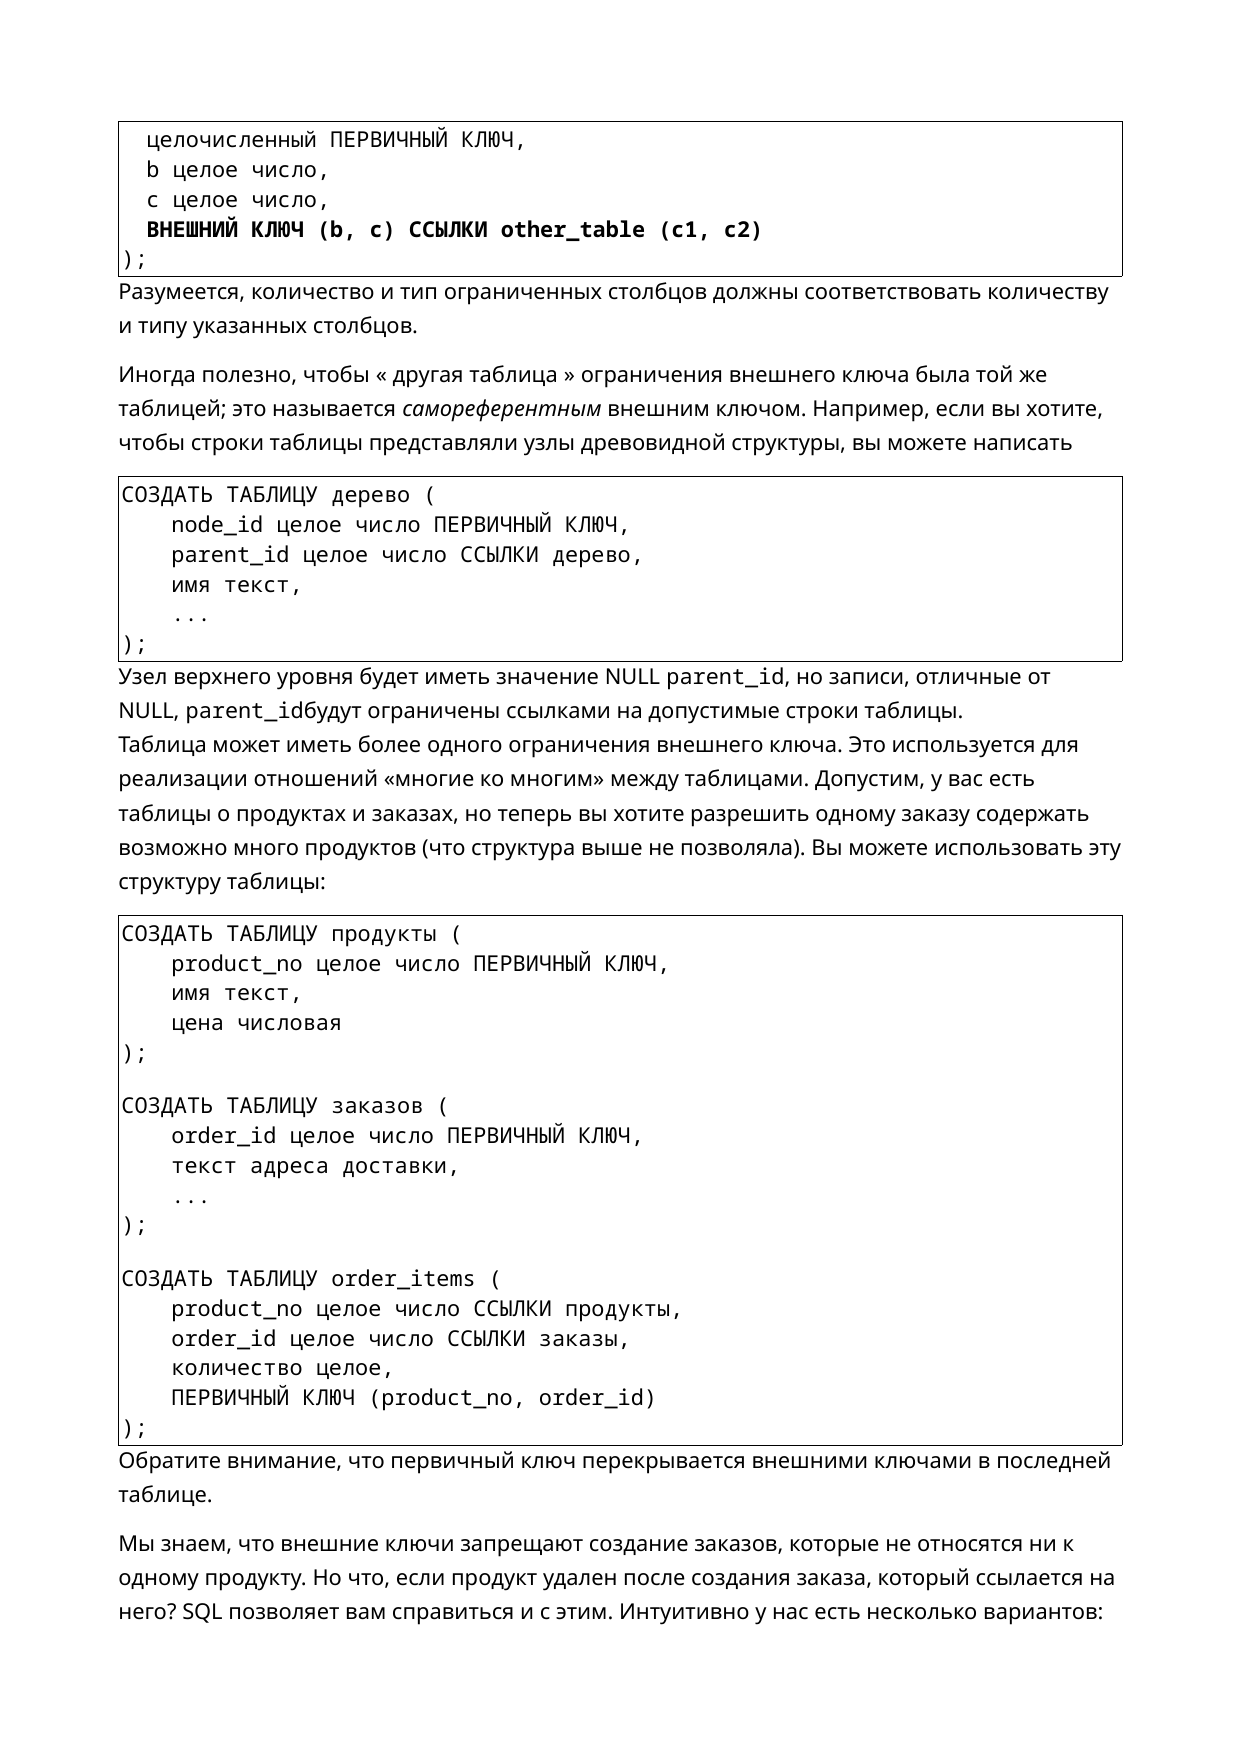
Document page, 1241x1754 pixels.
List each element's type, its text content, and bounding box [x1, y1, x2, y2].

text ); [119, 1206, 1122, 1239]
text имя текст, [119, 974, 1122, 1004]
text ... [119, 595, 1122, 625]
text Разумеется, количество и тип ограниченных столбцов должны соответствовать количеству и типу указанных столбцов. [118, 277, 1122, 340]
text цена числовая [119, 1004, 1122, 1034]
text product_no целое число ПЕРВИЧНЫЙ КЛЮЧ, [119, 944, 1122, 974]
text Мы знаем, что внешние ключи запрещают создание заказов, которые не относятся ни к одному продукту. Но что, если продукт удален после создания заказа, который ссылается на него? SQL позволяет вам справиться и с этим. Интуитивно у нас есть несколько вариантов: [118, 1528, 1122, 1626]
text node_id целое число ПЕРВИЧНЫЙ КЛЮЧ, [119, 506, 1122, 536]
text целочисленный ПЕРВИЧНЫЙ КЛЮЧ, [119, 122, 1122, 151]
text c целое число, [119, 181, 1122, 211]
text Таблица может иметь более одного ограничения внешнего ключа. Это используется для реализации отношений «многие ко многим» между таблицами. Допустим, у вас есть таблицы о продуктах и ​​заказах, но теперь вы хотите разрешить одному заказу содержать возможно много продуктов (что структура выше не позволяла). Вы можете использовать эту структуру таблицы: [118, 729, 1122, 896]
text ); [119, 1409, 1122, 1445]
text Иногда полезно, чтобы « другая таблица » ограничения внешнего ключа была той же таблицей; это называется самореферентным внешним ключом. Например, если вы хотите, чтобы строки таблицы представляли узлы древовидной структуры, вы можете написать [118, 359, 1122, 457]
text ); [119, 240, 1122, 276]
text ... [119, 1177, 1122, 1206]
text СОЗДАТЬ ТАБЛИЦУ заказов ( [119, 1087, 1122, 1117]
text СОЗДАТЬ ТАБЛИЦУ продукты ( [119, 916, 1122, 944]
text СОЗДАТЬ ТАБЛИЦУ order_items ( [119, 1260, 1122, 1290]
text ВНЕШНИЙ КЛЮЧ (b, c) ССЫЛКИ other_table (c1, c2) [119, 211, 1122, 240]
text b целое число, [119, 151, 1122, 181]
text Узел верхнего уровня будет иметь значение NULL parent_id, но записи, отличные от NULL, parent_idбудут ограничены ссылками на допустимые строки таблицы. [118, 662, 1122, 725]
text ); [119, 1034, 1122, 1067]
text order_id целое число ССЫЛКИ заказы, [119, 1319, 1122, 1349]
text product_no целое число ССЫЛКИ продукты, [119, 1290, 1122, 1319]
text текст адреса доставки, [119, 1147, 1122, 1177]
text ); [119, 625, 1122, 661]
text Обратите внимание, что первичный ключ перекрывается внешними ключами в последней таблице. [118, 1446, 1122, 1509]
text СОЗДАТЬ ТАБЛИЦУ дерево ( [119, 477, 1122, 506]
text имя текст, [119, 566, 1122, 595]
text parent_id целое число ССЫЛКИ дерево, [119, 536, 1122, 566]
text order_id целое число ПЕРВИЧНЫЙ КЛЮЧ, [119, 1117, 1122, 1147]
text количество целое, [119, 1349, 1122, 1379]
text ПЕРВИЧНЫЙ КЛЮЧ (product_no, order_id) [119, 1379, 1122, 1409]
